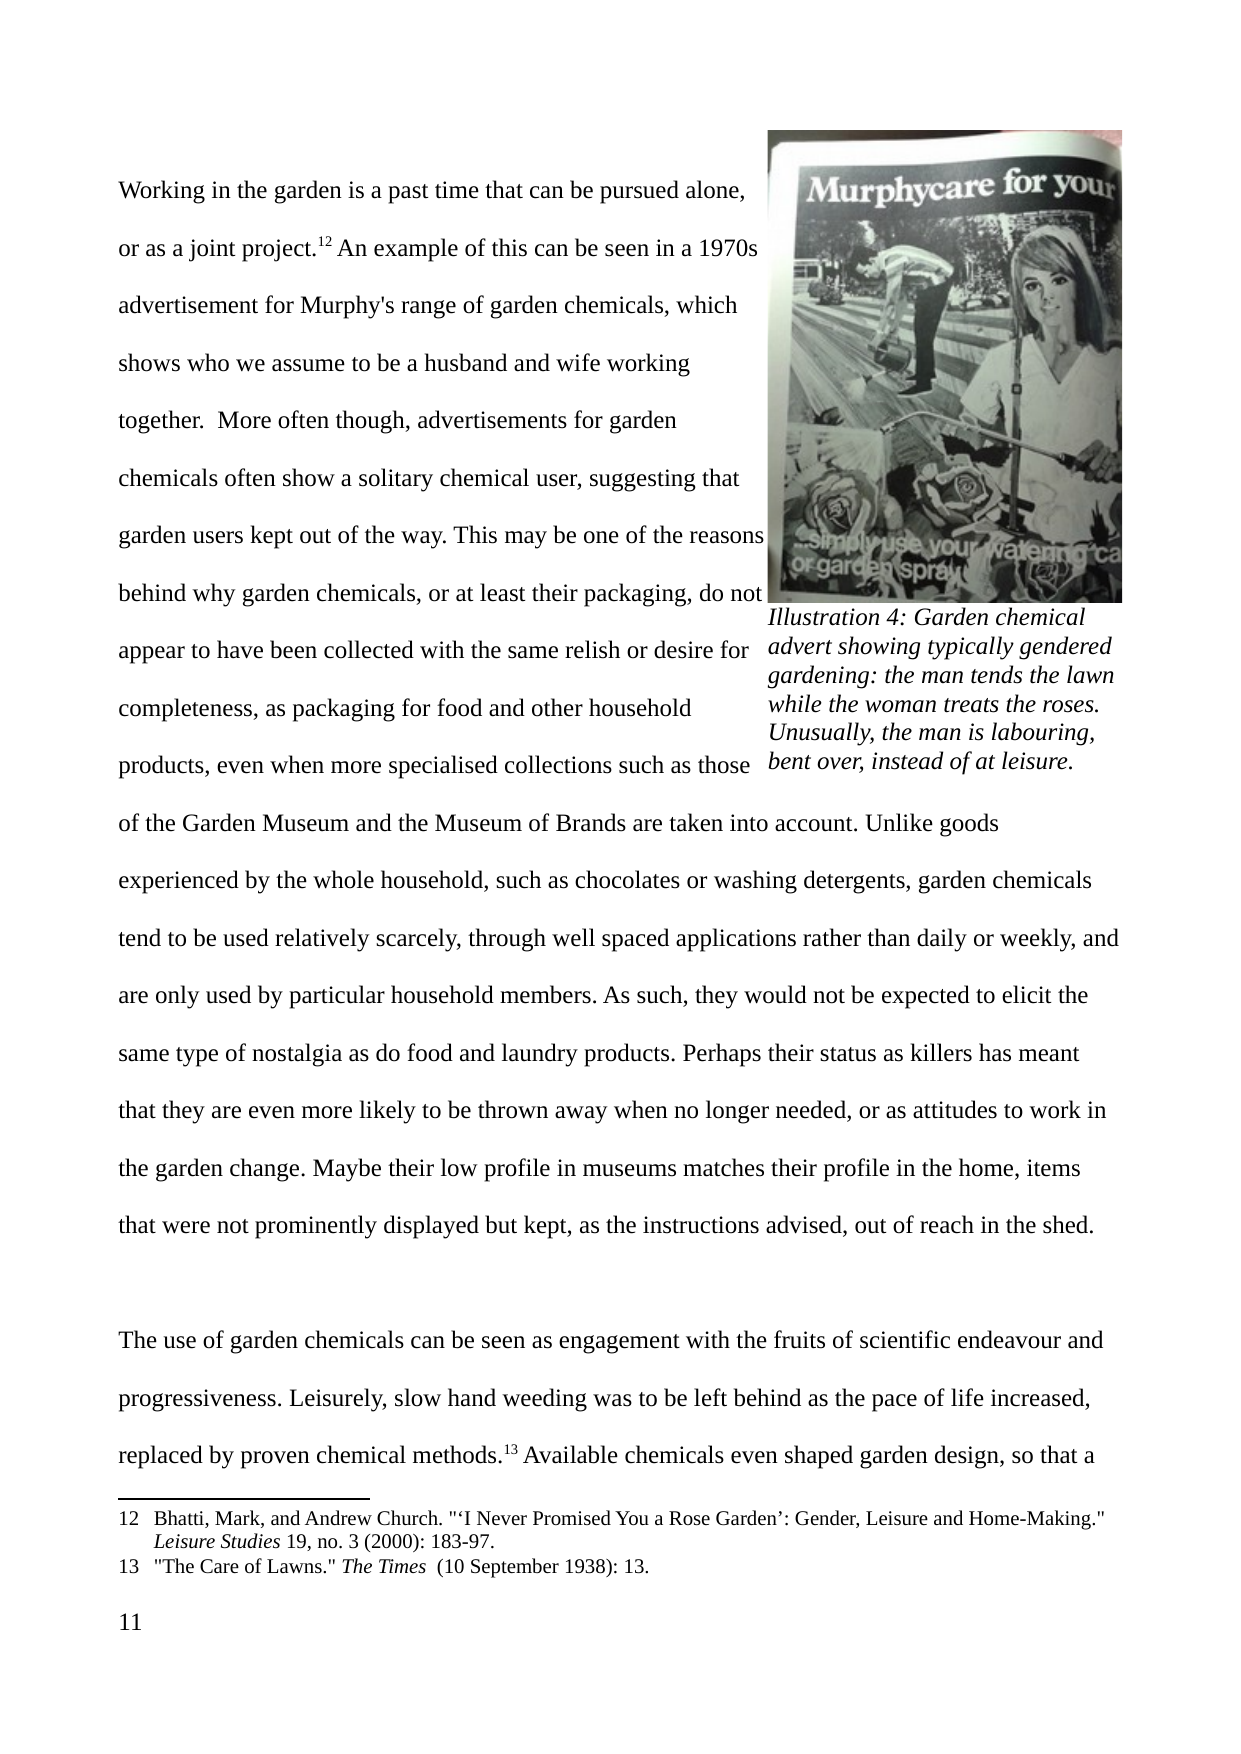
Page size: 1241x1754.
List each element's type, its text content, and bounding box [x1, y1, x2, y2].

text The use of garden chemicals can be seen as engagement with the fruits of scientific endeavour and progressiveness. Leisurely, slow hand weeding was to be left behind as the pace of life increased, replaced by proven chemical methods. Available chemicals even shaped garden design, so that a [118, 1326, 1122, 1469]
text Illustration 4: Garden chemical advert showing typically gendered gardening: the man tends the lawn while the woman treats the roses. Unusually, the man is labouring, bent over, instead of at leisure. [768, 603, 1122, 775]
text Bhatti, Mark, and Andrew Church. "‘I Never Promised You a Rose Garden’: Gender, Leisure and Home-Making." Leisure Studies 19, no. 3 (2000): 183-97. [118, 1505, 1122, 1553]
picture [767, 130, 1123, 603]
text "The Care of Lawns." The Times (10 September 1938): 13. [118, 1553, 1122, 1578]
text Working in the garden is a past time that can be pursued alone, or as a joint project. An example of this can be seen in a 1970s advertisement for Murphy's range of garden chemicals, which shows who we assume to be a husband and wife working together. More often though, advertisements for garden chemicals often show a solitary chemical user, suggesting that garden users kept out of the way. This may be one of the reasons behind why garden chemicals, or at least their packaging, do not appear to have been collected with the same relish or desire for completeness, as packaging for food and other household products, even when more specialised collections such as those of the Garden Museum and the Museum of Brands are taken into account. Unlike goods experienced by the whole household, such as chocolates or washing detergents, garden chemicals tend to be used relatively scarcely, through well spaced applications rather than daily or weekly, and are only used by particular household members. As such, they would not be expected to elicit the same type of nostalgia as do food and laundry products. Perhaps their status as killers has meant that they are even more likely to be thrown away when no longer needed, or as attitudes to work in the garden change. Maybe their low profile in museums matches their profile in the home, items that were not prominently displayed but kept, as the instructions advised, out of reach in the shed. [118, 176, 1122, 1239]
